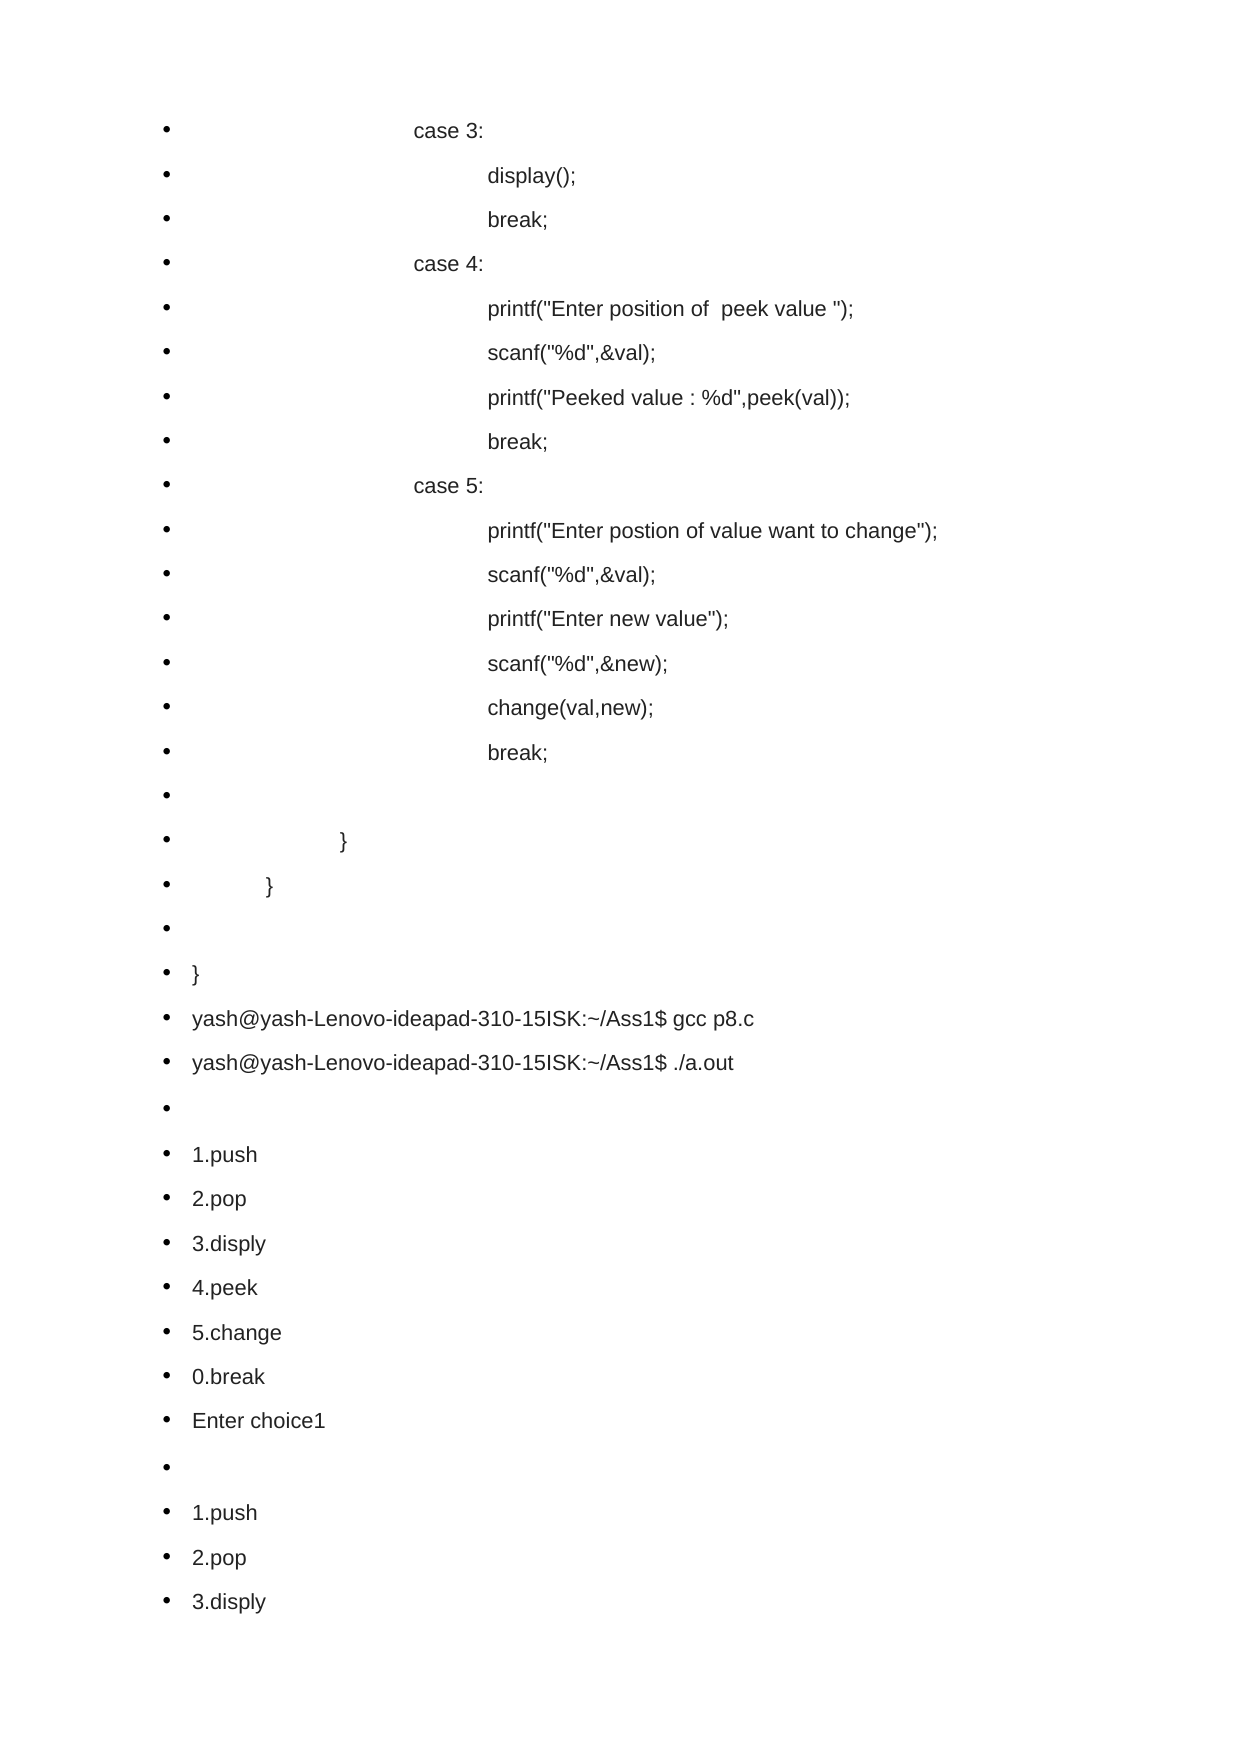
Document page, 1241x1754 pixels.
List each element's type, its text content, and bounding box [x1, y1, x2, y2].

list case 4: [162, 251, 1122, 277]
list break; [162, 207, 1122, 233]
list case 5: [162, 473, 1122, 499]
list printf("Enter position of peek value "); [162, 296, 1122, 322]
list } [162, 828, 1122, 854]
list Enter choice1 [162, 1408, 1122, 1434]
list 4.peek [162, 1275, 1122, 1301]
list } [162, 872, 1122, 898]
list 2.pop [162, 1544, 1122, 1571]
list display(); [162, 162, 1122, 188]
list 1.push [162, 1500, 1122, 1526]
list 1.push [162, 1142, 1122, 1168]
list printf("Peeked value : %d",peek(val)); [162, 384, 1122, 410]
list 5.change [162, 1319, 1122, 1345]
list printf("Enter postion of value want to change"); [162, 517, 1122, 543]
list scanf("%d",&val); [162, 340, 1122, 366]
list 2.pop [162, 1186, 1122, 1212]
list scanf("%d",&new); [162, 651, 1122, 677]
list 3.disply [162, 1231, 1122, 1257]
list yash@yash-Lenovo-ideapad-310-15ISK:~/Ass1$ ./a.out [162, 1050, 1122, 1076]
list printf("Enter new value"); [162, 606, 1122, 632]
list 0.break [162, 1364, 1122, 1390]
list break; [162, 429, 1122, 455]
list change(val,new); [162, 695, 1122, 721]
list break; [162, 739, 1122, 765]
list case 3: [162, 118, 1122, 144]
list } [162, 961, 1122, 987]
list yash@yash-Lenovo-ideapad-310-15ISK:~/Ass1$ gcc p8.c [162, 1006, 1122, 1032]
list 3.disply [162, 1589, 1122, 1615]
list scanf("%d",&val); [162, 562, 1122, 588]
